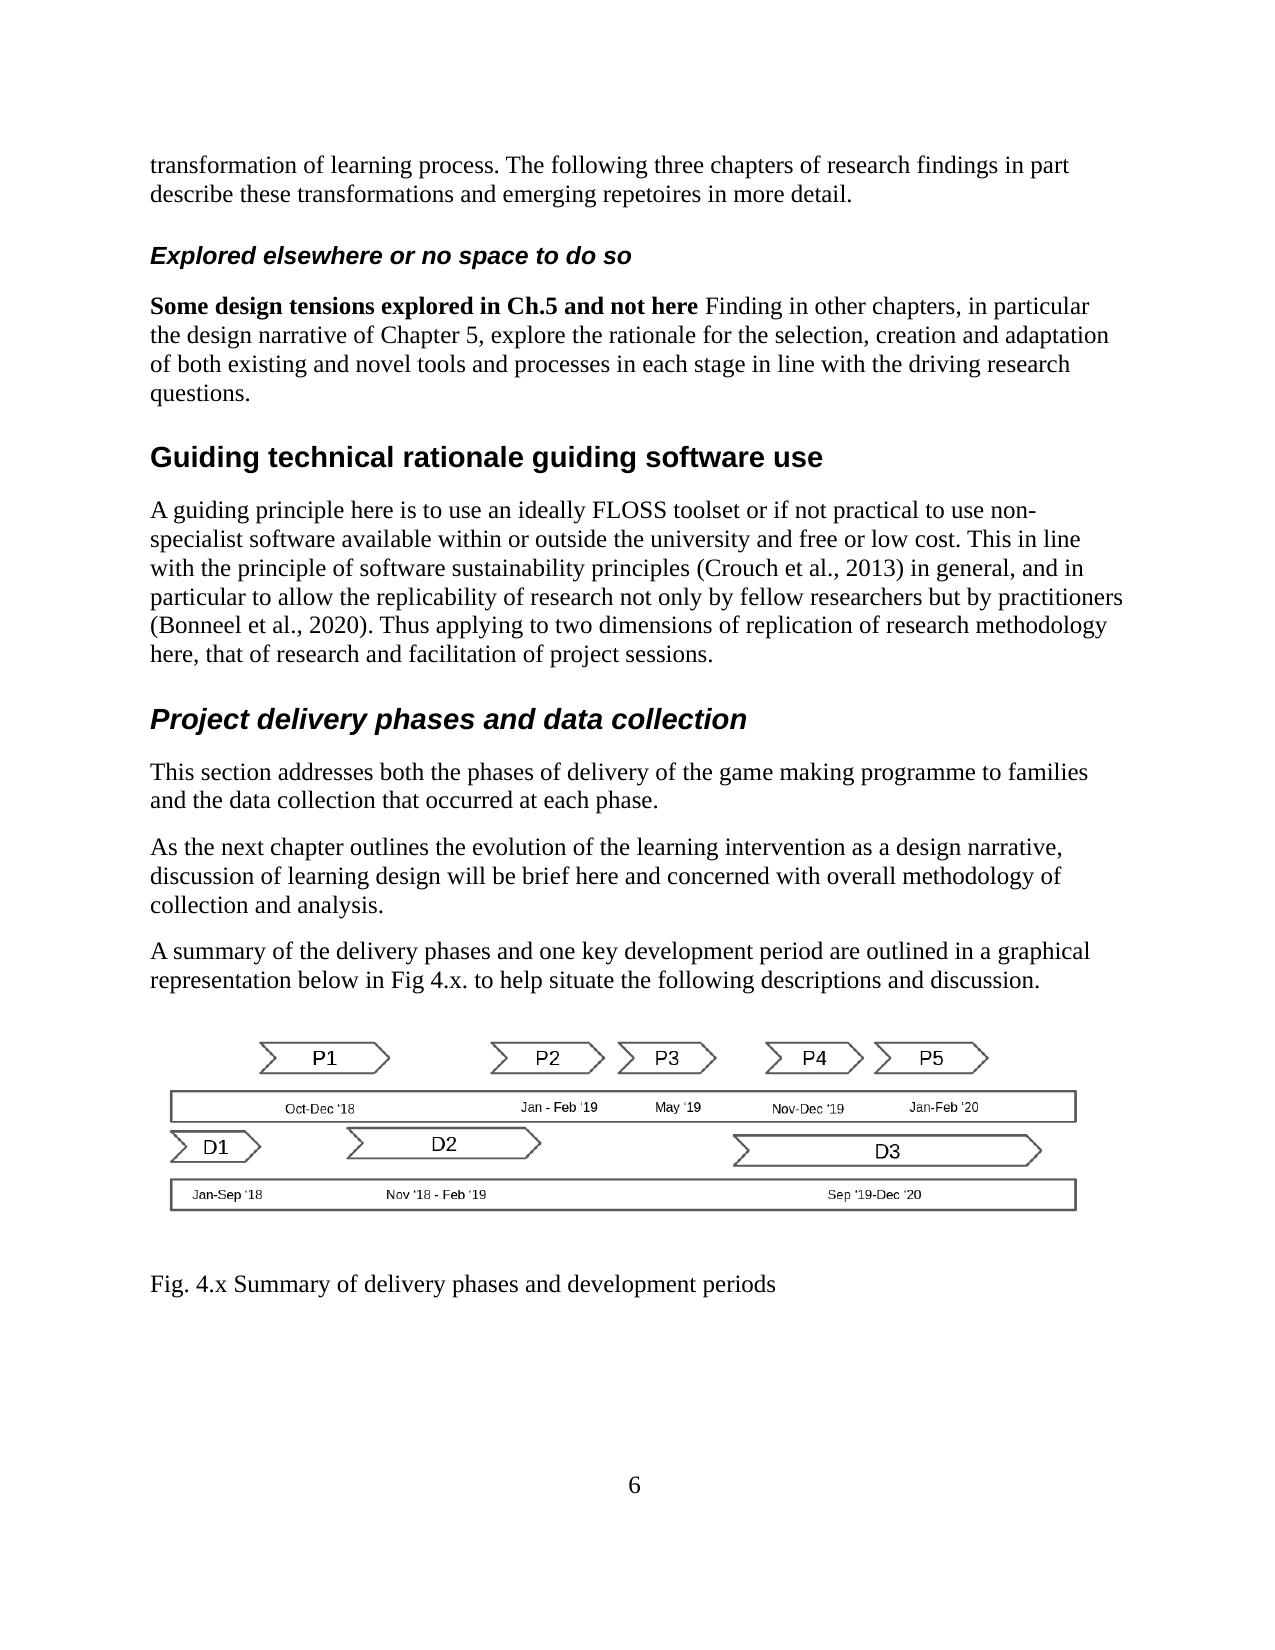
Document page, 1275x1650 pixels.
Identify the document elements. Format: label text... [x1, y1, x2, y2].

text A summary of the delivery phases and one key development period are outlined in a graphical representation below in Fig 4.x. to help situate the following descriptions and discussion. [150, 936, 1125, 994]
text As the next chapter outlines the evolution of the learning intervention as a design narrative, discussion of learning design will be brief here and concerned with overall methodology of collection and analysis. [150, 832, 1125, 918]
subtitle Guiding technical rationale guiding software use [150, 440, 1125, 474]
text Fig. 4.x Summary of delivery phases and development periods [150, 1269, 1125, 1298]
text This section addresses both the phases of delivery of the game making programme to families and the data collection that occurred at each phase. [150, 757, 1125, 814]
subtitle Explored elsewhere or no space to do so [150, 241, 1125, 270]
text Some design tensions explored in Ch.5 and not here Finding in other chapters, in particular the design narrative of Chapter 5, explore the rationale for the selection, creation and adaptation of both existing and novel tools and processes in each stage in line with the driving research questions. [150, 291, 1125, 406]
text A guiding principle here is to use an ideally FLOSS toolset or if not practical to use non-specialist software available within or outside the university and free or low cost. This in line with the principle of software sustainability principles (Crouch et al., 2013) in general, and in particular to allow the replicability of research not only by fellow researchers but by practitioners (Bonneel et al., 2020). Thus applying to two dimensions of replication of research methodology here, that of research and facilitation of project sessions. [150, 495, 1125, 668]
subtitle Project delivery phases and data collection [150, 702, 1125, 735]
picture [150, 1011, 1106, 1252]
text transformation of learning process. The following three chapters of research findings in part describe these transformations and emerging repetoires in more detail. [150, 150, 1125, 207]
